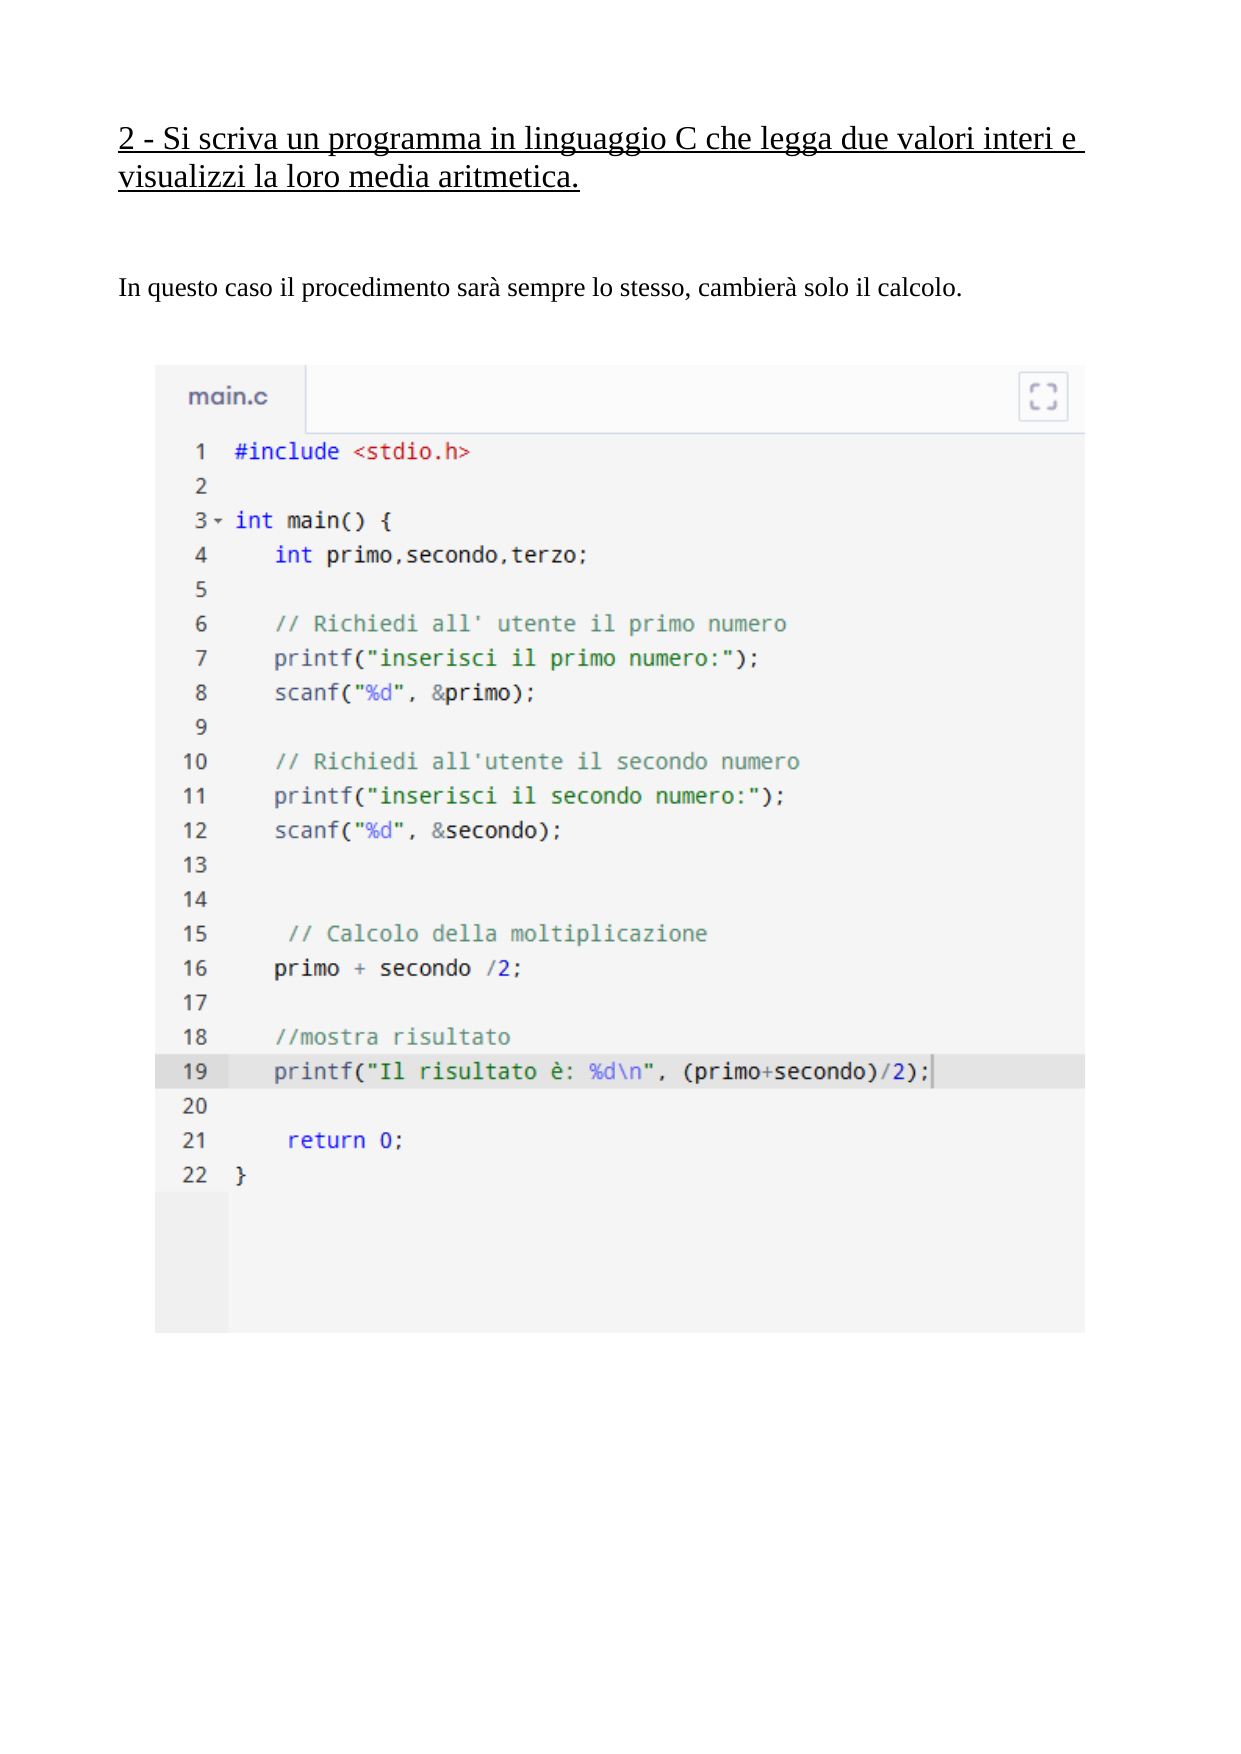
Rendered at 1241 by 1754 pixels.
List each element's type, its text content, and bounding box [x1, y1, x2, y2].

picture [155, 365, 1085, 1333]
text 2 - Si scriva un programma in linguaggio C che legga due valori interi e visualizzi la loro media aritmetica. [118, 118, 1122, 195]
text In questo caso il procedimento sarà sempre lo stesso, cambierà solo il calcolo. [118, 271, 1122, 303]
